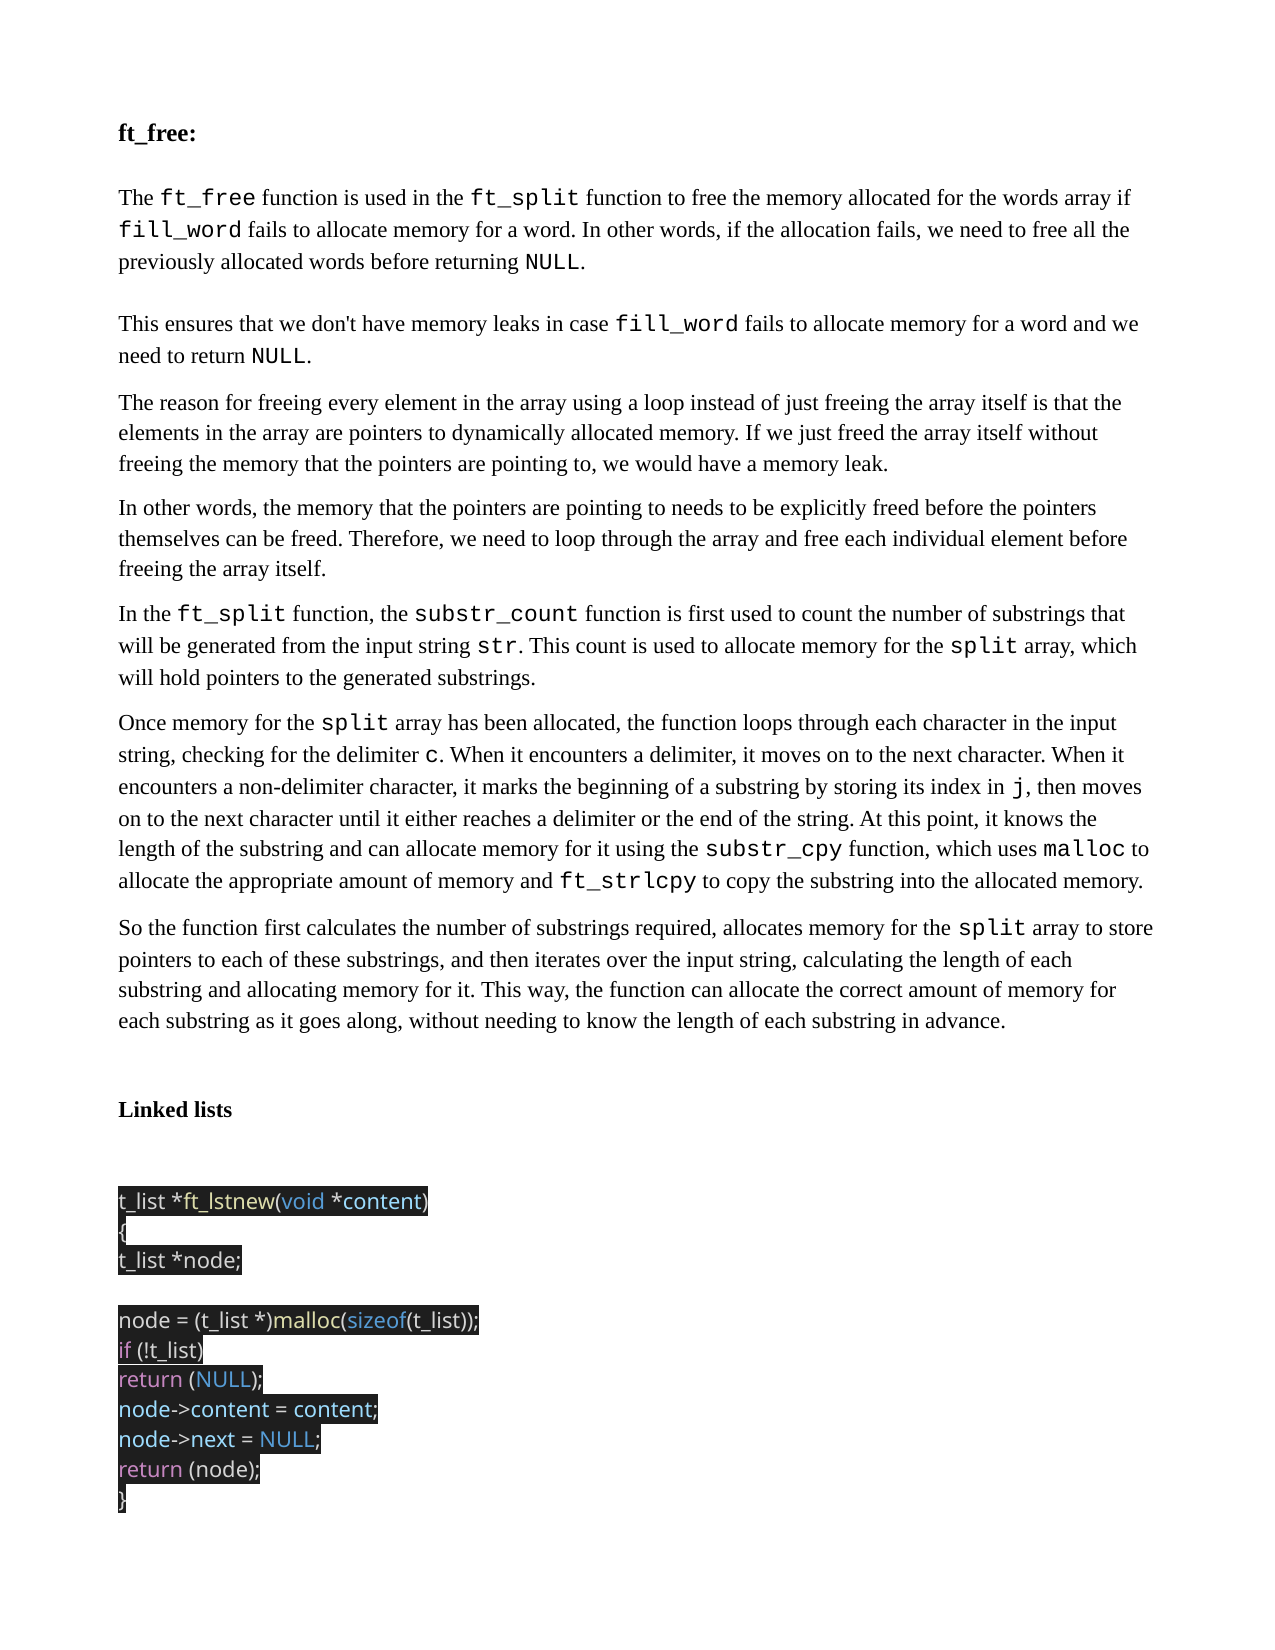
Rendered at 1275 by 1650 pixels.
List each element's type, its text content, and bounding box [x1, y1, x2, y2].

text Linked lists [118, 1096, 1157, 1123]
text node->content = content; [118, 1394, 1157, 1424]
text Once memory for the split array has been allocated, the function loops through each character in the input string, checking for the delimiter c. When it encounters a delimiter, it moves on to the next character. When it encounters a non-delimiter character, it marks the beginning of a substring by storing its index in j, then moves on to the next character until it either reaches a delimiter or the end of the string. At this point, it knows the length of the substring and can allocate memory for it using the substr_cpy function, which uses malloc to allocate the appropriate amount of memory and ft_strlcpy to copy the substring into the allocated memory. [118, 709, 1157, 895]
text t_list *node; [118, 1245, 1157, 1275]
text The reason for freeing every element in the array using a loop instead of just freeing the array itself is that the elements in the array are pointers to dynamically allocated memory. If we just freed the array itself without freeing the memory that the pointers are pointing to, we would have a memory leak. [118, 389, 1157, 476]
text if (!t_list) [118, 1335, 1157, 1364]
text So the function first calculates the number of substrings required, allocates memory for the split array to store pointers to each of these substrings, and then iterates over the input string, calculating the length of each substring and allocating memory for it. This way, the function can allocate the correct amount of memory for each substring as it goes along, without needing to know the length of each substring in advance. [118, 914, 1157, 1033]
text t_list *ft_lstnew(void *content) [118, 1186, 1157, 1216]
text In other words, the memory that the pointers are pointing to needs to be explicitly freed before the pointers themselves can be freed. Therefore, we need to loop through the array and free each individual element before freeing the array itself. [118, 494, 1157, 581]
text { [118, 1216, 1157, 1245]
text return (node); [118, 1454, 1157, 1484]
text ft_free: The ft_free function is used in the ft_split function to free the memory allocated for the words array if fill_word fails to allocate memory for a word. In other words, if the allocation fails, we need to free all the previously allocated words before returning NULL. This ensures that we don't have memory leaks in case fill_word fails to allocate memory for a word and we need to return NULL. [118, 118, 1157, 371]
text node = (t_list *)malloc(sizeof(t_list)); [118, 1305, 1157, 1335]
text } [118, 1484, 1157, 1513]
text return (NULL); [118, 1364, 1157, 1394]
text node->next = NULL; [118, 1424, 1157, 1454]
text In the ft_split function, the substr_count function is first used to count the number of substrings that will be generated from the input string str. This count is used to allocate memory for the split array, which will hold pointers to the generated substrings. [118, 600, 1157, 690]
